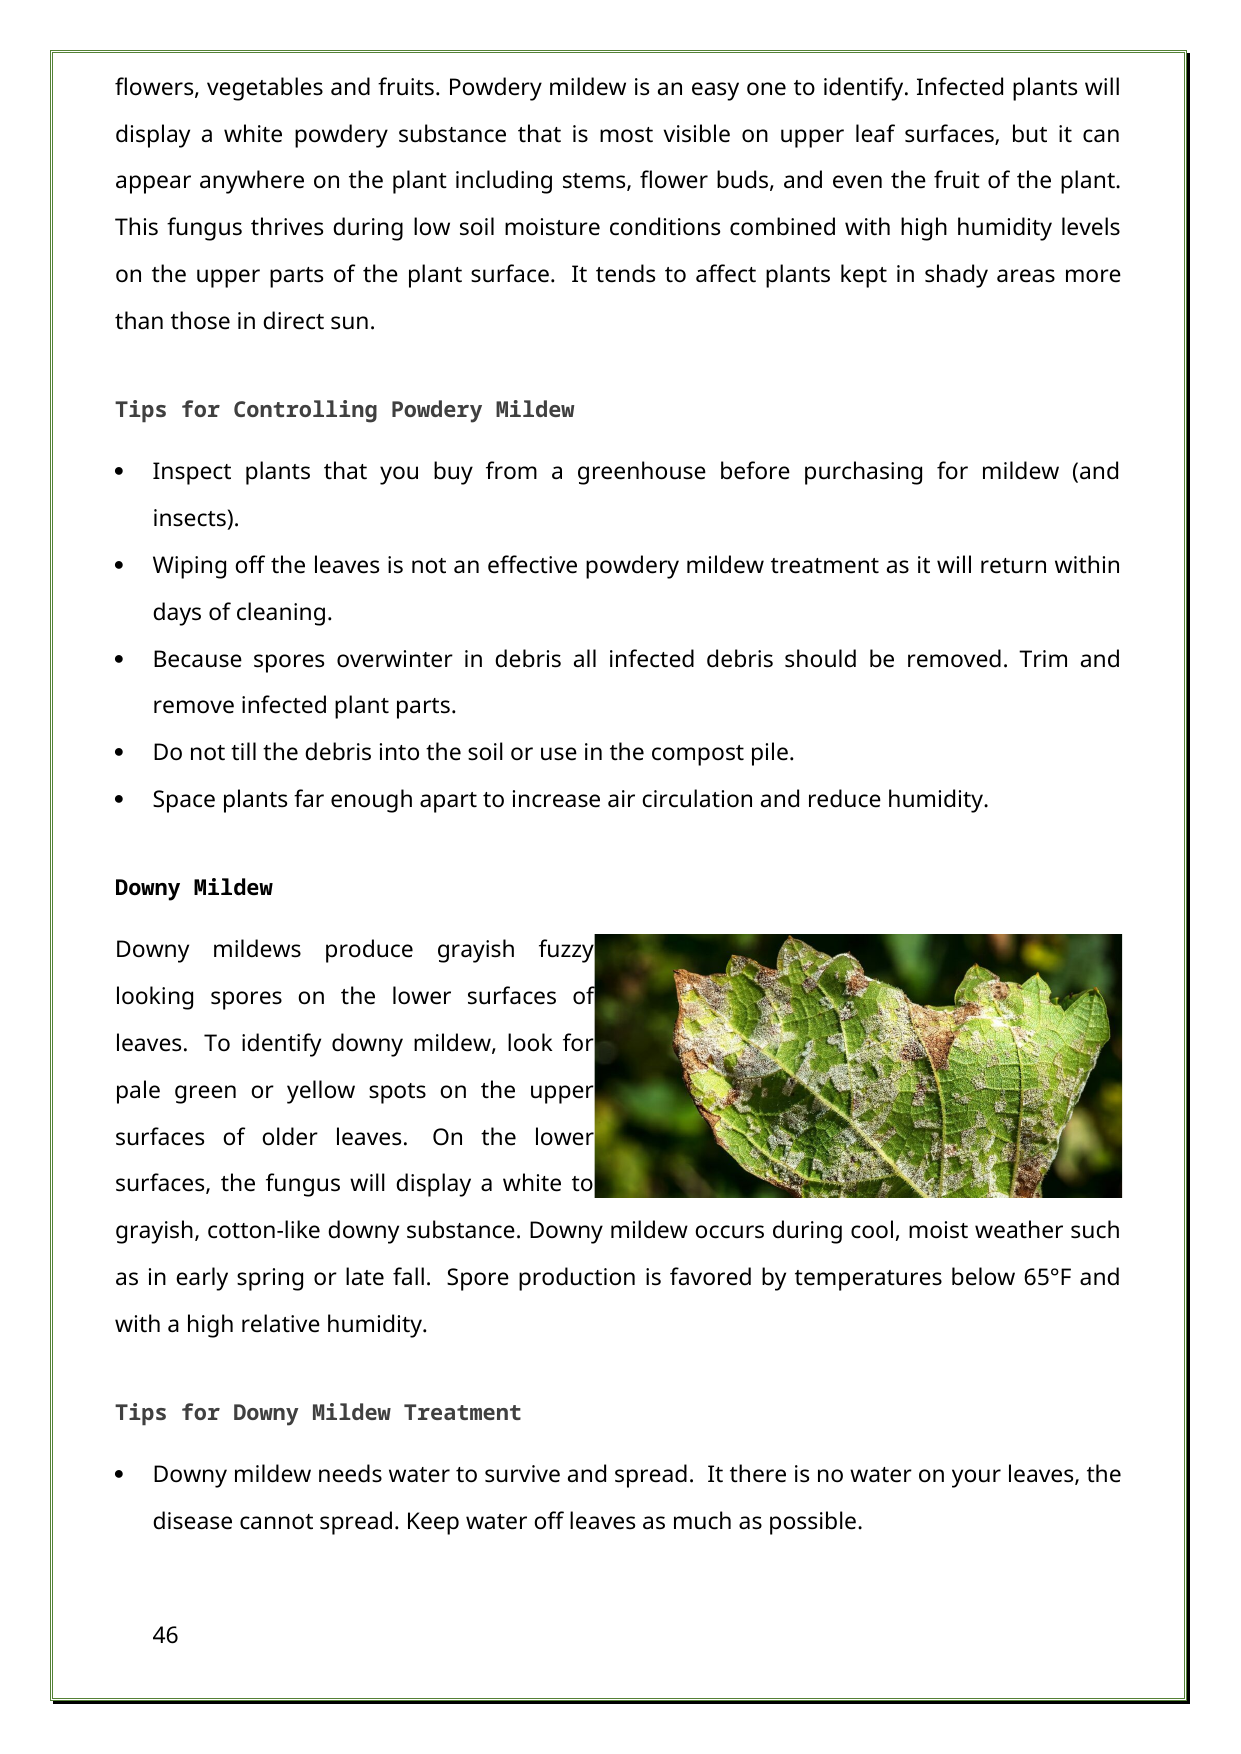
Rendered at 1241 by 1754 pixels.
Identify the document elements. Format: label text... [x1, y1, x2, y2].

text Downy mildews produce grayish fuzzy looking spores on the lower surfaces of leaves. To identify downy mildew, look for pale green or yellow spots on the upper surfaces of older leaves. On the lower surfaces, the fungus will display a white to grayish, cotton-like downy substance. Downy mildew occurs during cool, moist weather such as in early spring or late fall. Spore production is favored by temperatures below 65°F and with a high relative humidity. [115, 933, 1122, 1339]
subtitle Tips for Downy Mildew Treatment [115, 1397, 1122, 1426]
text flowers, vegetables and fruits. Powdery mildew is an easy one to identify. Infected plants will display a white powdery substance that is most visible on upper leaf surfaces, but it can appear anywhere on the plant including stems, flower buds, and even the fruit of the plant. This fungus thrives during low soil moisture conditions combined with high humidity levels on the upper parts of the plant surface. It tends to affect plants kept in shady areas more than those in direct sun. [115, 71, 1122, 336]
list Space plants far enough apart to increase air circulation and reduce humidity. [115, 783, 1122, 814]
list Inspect plants that you buy from a greenhouse before purchasing for mildew (and insects). [115, 455, 1122, 533]
list Wiping off the leaves is not an effective powdery mildew treatment as it will return within days of cleaning. [115, 549, 1122, 627]
subtitle Downy Mildew [115, 872, 1122, 901]
list Downy mildew needs water to survive and spread. It there is no water on your leaves, the disease cannot spread. Keep water off leaves as much as possible. [115, 1458, 1122, 1536]
list Because spores overwinter in debris all infected debris should be removed. Trim and remove infected plant parts. [115, 642, 1122, 721]
list Do not till the debris into the soil or use in the compost pile. [115, 736, 1122, 767]
subtitle Tips for Controlling Powdery Mildew [115, 394, 1122, 423]
